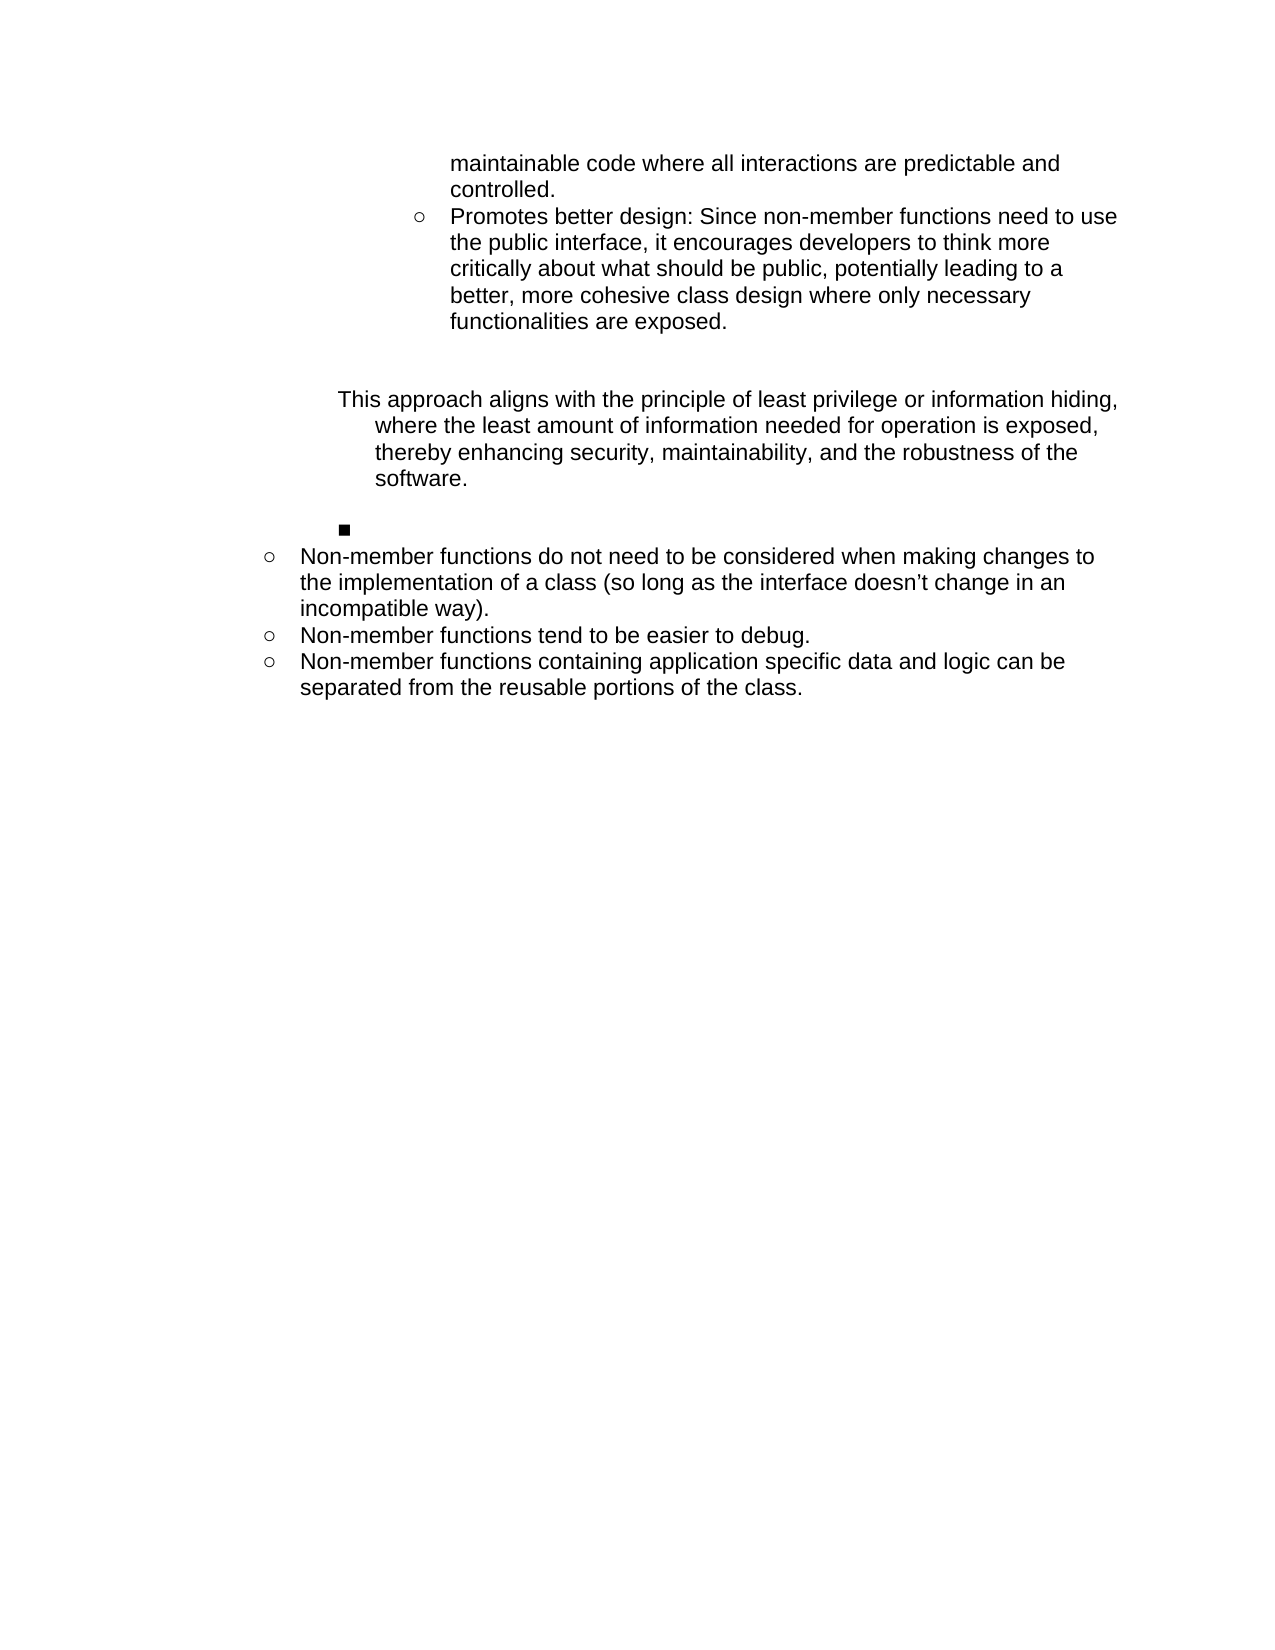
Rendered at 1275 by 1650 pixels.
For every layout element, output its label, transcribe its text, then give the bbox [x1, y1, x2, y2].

list Non-member functions tend to be easier to debug. [262, 622, 1125, 648]
text This approach aligns with the principle of least privilege or information hiding, where the least amount of information needed for operation is exposed, thereby enhancing security, maintainability, and the robustness of the software. [337, 386, 1125, 491]
list maintainable code where all interactions are predictable and controlled. [412, 150, 1125, 203]
list Non-member functions do not need to be considered when making changes to the implementation of a class (so long as the interface doesn’t change in an incompatible way). [262, 543, 1125, 622]
list Non-member functions containing application specific data and logic can be separated from the reusable portions of the class. [262, 648, 1125, 701]
list Promotes better design: Since non-member functions need to use the public interface, it encourages developers to think more critically about what should be public, potentially leading to a better, more cohesive class design where only necessary functionalities are exposed. [412, 203, 1125, 334]
